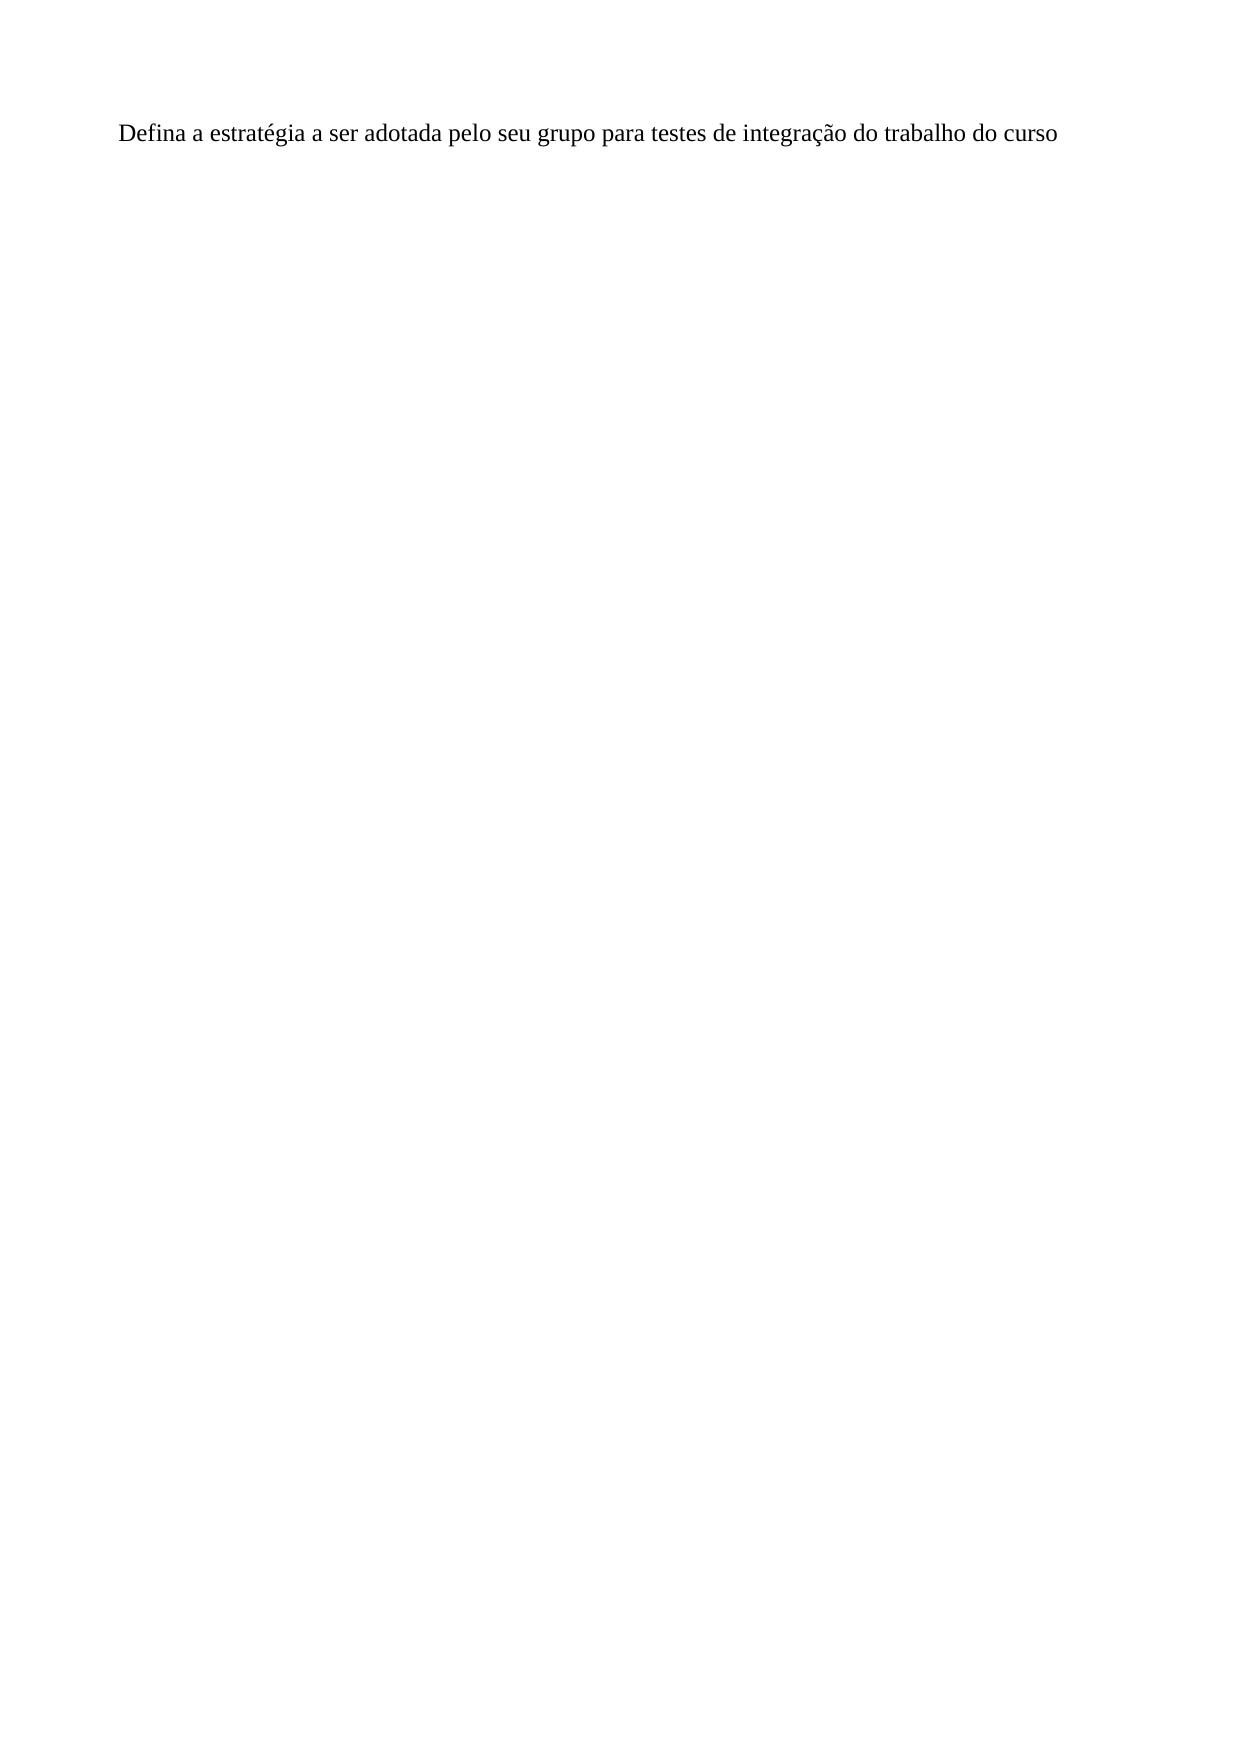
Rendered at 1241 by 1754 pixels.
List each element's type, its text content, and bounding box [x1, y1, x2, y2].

text Defina a estratégia a ser adotada pelo seu grupo para testes de integração do trabalho do curso [118, 118, 1122, 147]
